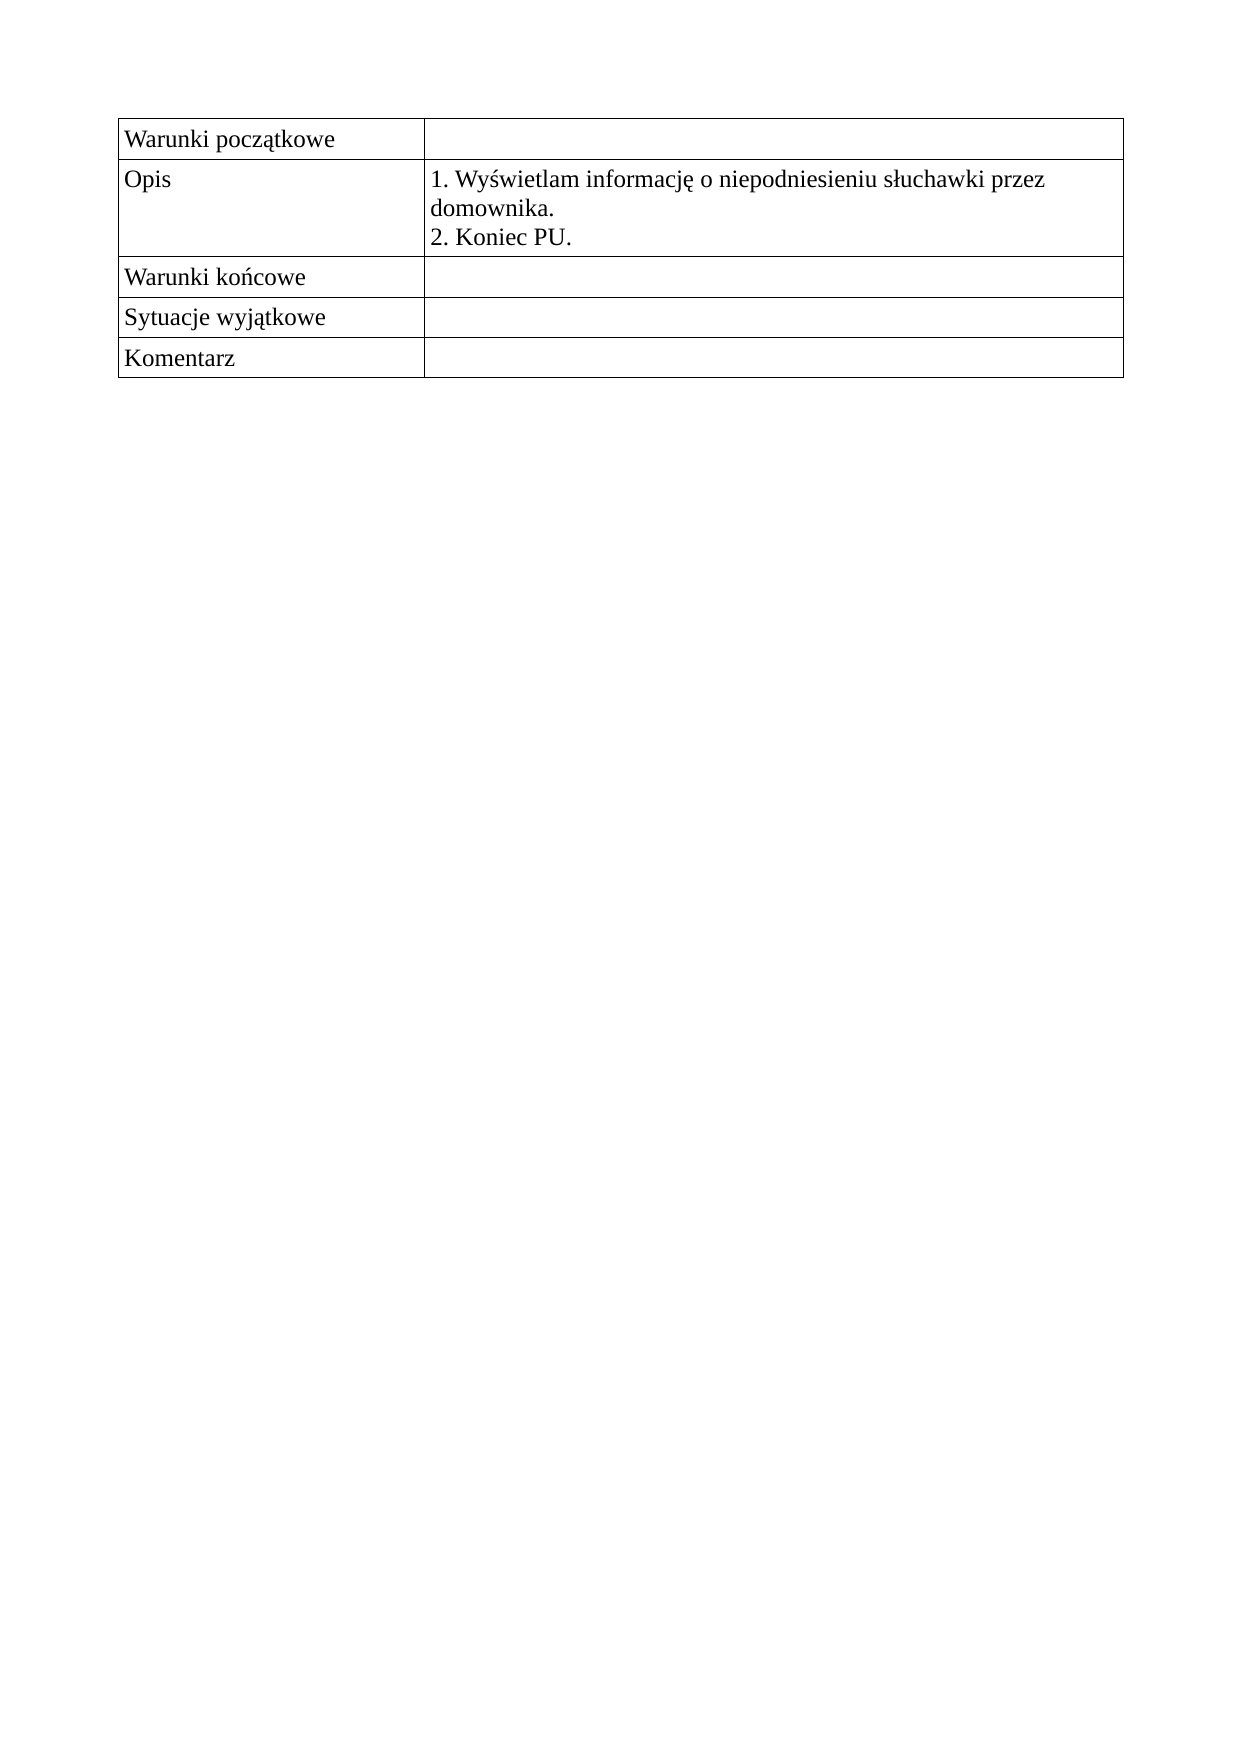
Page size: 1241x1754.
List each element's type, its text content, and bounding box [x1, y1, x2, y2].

table_cell [425, 119, 1123, 158]
table_cell 1. Wyświetlam informację o niepodniesieniu słuchawki przez domownika. 2. Koniec PU. [425, 160, 1123, 256]
table_cell Warunki końcowe [119, 257, 424, 297]
table_cell [425, 257, 1123, 297]
table_cell Opis [119, 160, 424, 256]
table_cell Warunki początkowe [119, 119, 424, 158]
table_cell Komentarz [119, 338, 424, 377]
table_cell [425, 338, 1123, 377]
table_cell Sytuacje wyjątkowe [119, 298, 424, 337]
table_cell [425, 298, 1123, 337]
